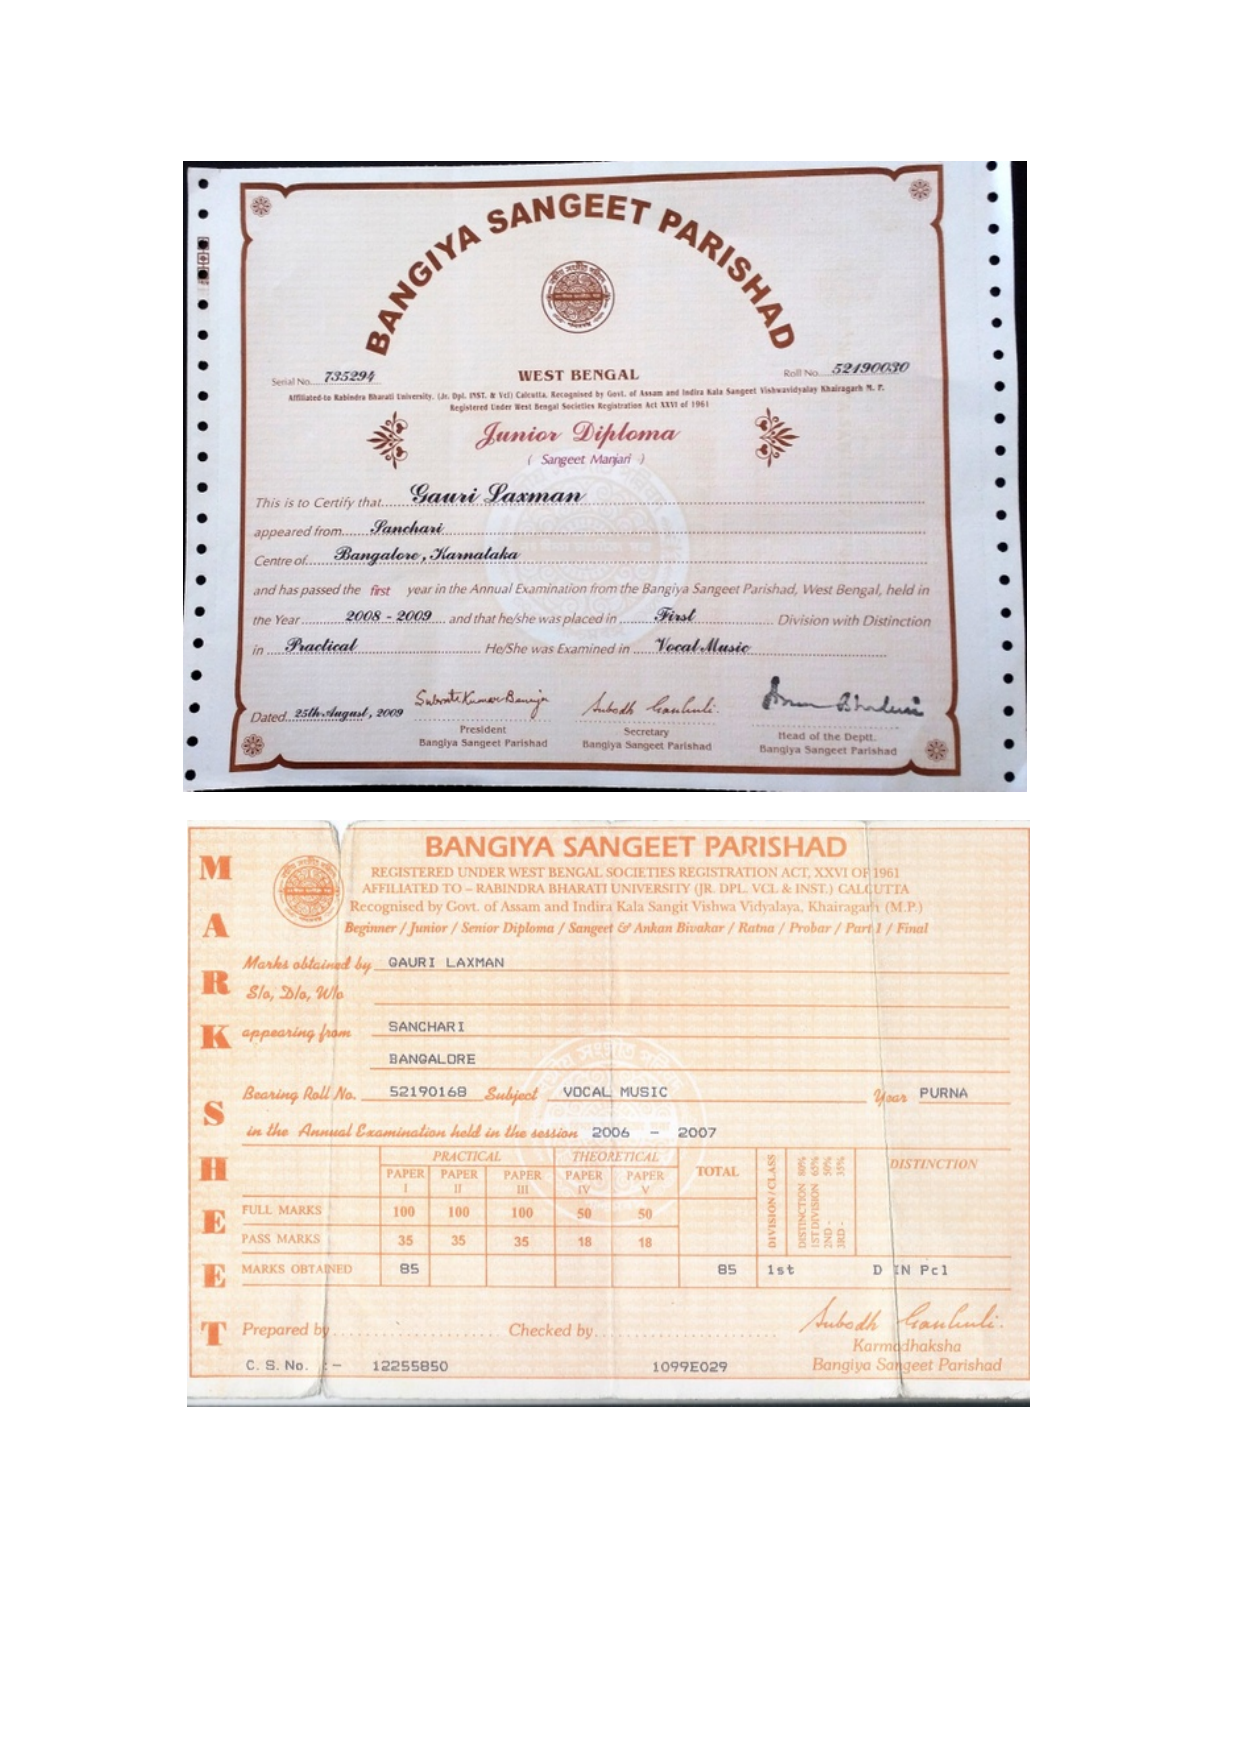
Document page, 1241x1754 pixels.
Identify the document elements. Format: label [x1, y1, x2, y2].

picture [187, 820, 1030, 1407]
picture [183, 161, 1027, 792]
